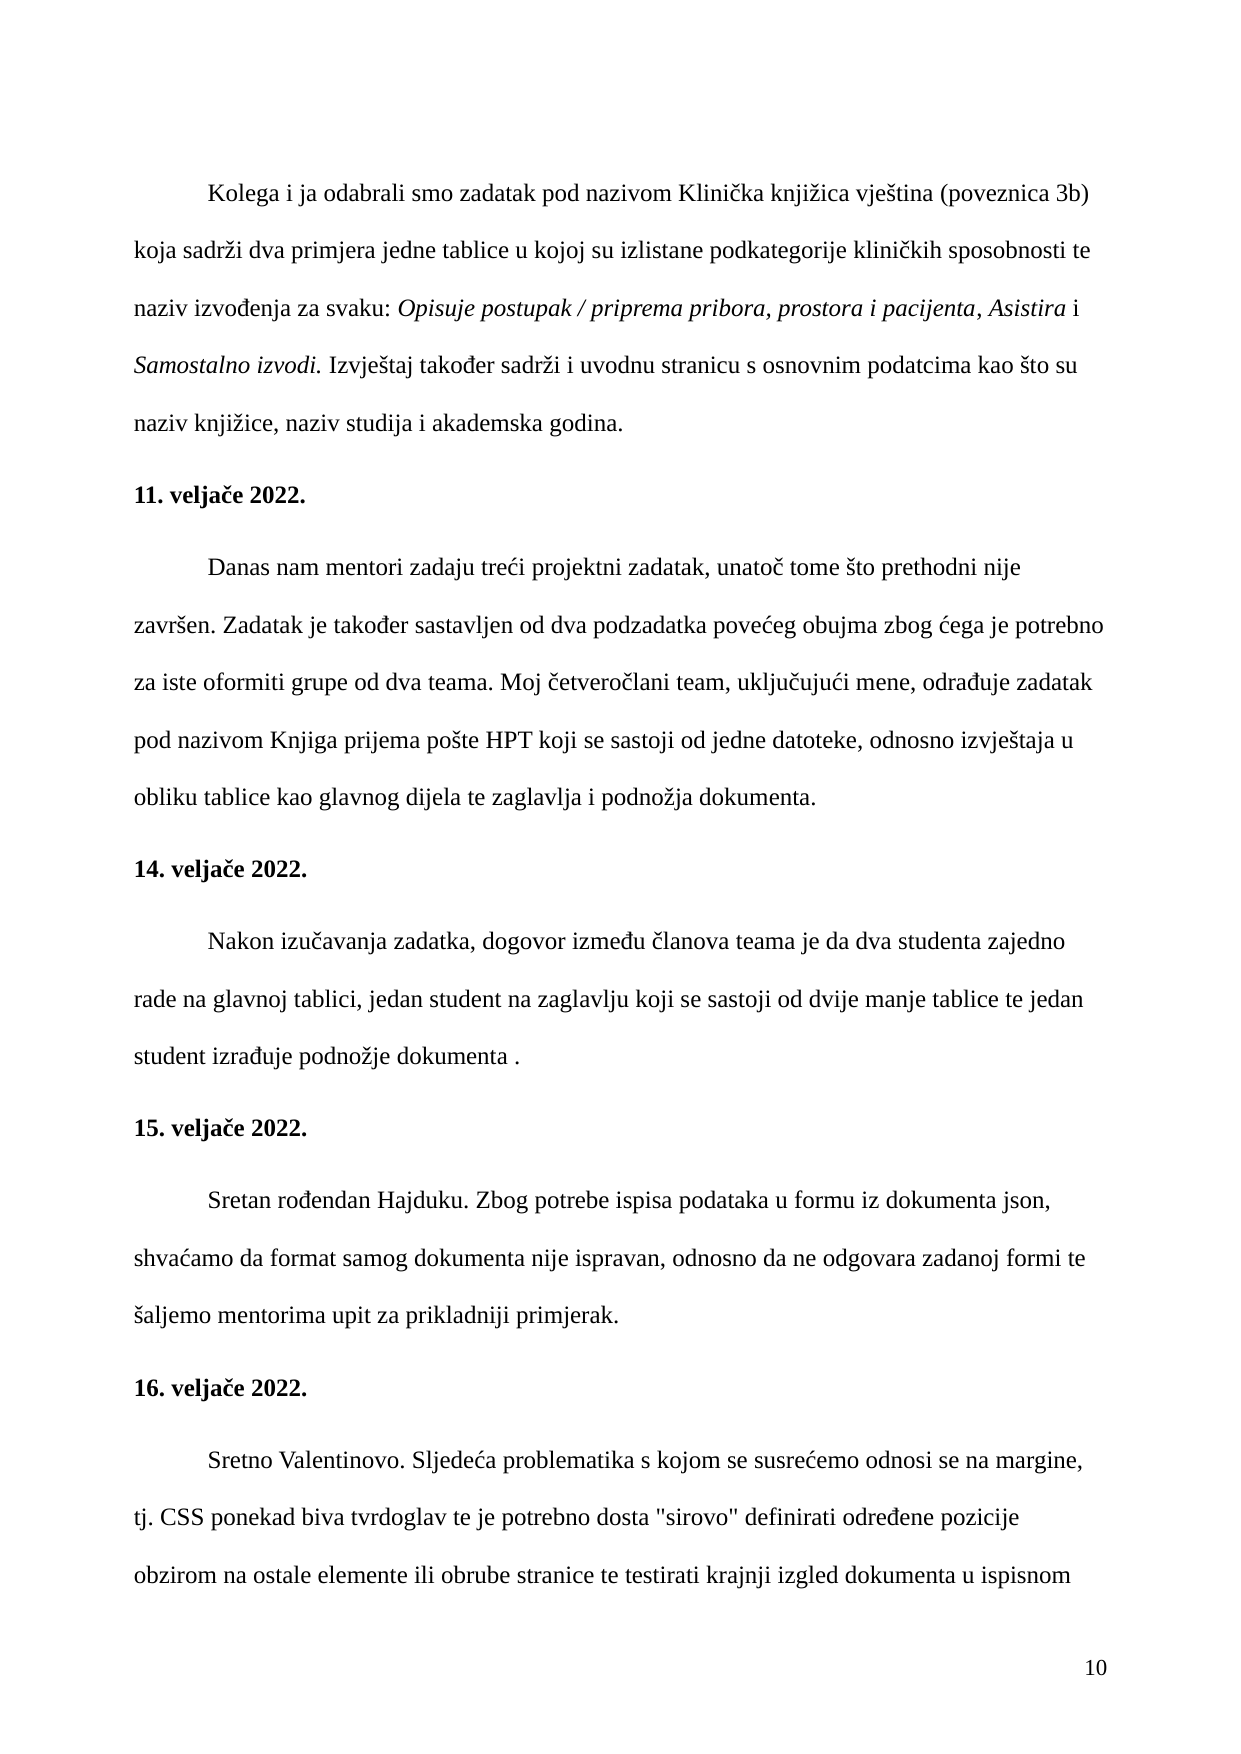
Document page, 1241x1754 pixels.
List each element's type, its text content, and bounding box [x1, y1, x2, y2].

text 16. veljače 2022. [133, 1373, 1107, 1401]
text Sretan rođendan Hajduku. Zbog potrebe ispisa podataka u formu iz dokumenta json, shvaćamo da format samog dokumenta nije ispravan, odnosno da ne odgovara zadanoj formi te šaljemo mentorima upit za prikladniji primjerak. [133, 1186, 1107, 1329]
text Nakon izučavanja zadatka, dogovor između članova teama je da dva studenta zajedno rade na glavnoj tablici, jedan student na zaglavlju koji se sastoji od dvije manje tablice te jedan student izrađuje podnožje dokumenta . [133, 926, 1107, 1070]
text 15. veljače 2022. [133, 1113, 1107, 1142]
text Danas nam mentori zadaju treći projektni zadatak, unatoč tome što prethodni nije završen. Zadatak je također sastavljen od dva podzadatka povećeg obujma zbog ćega je potrebno za iste oformiti grupe od dva teama. Moj četveročlani team, uključujući mene, odrađuje zadatak pod nazivom Knjiga prijema pošte HPT koji se sastoji od jedne datoteke, odnosno izvještaja u obliku tablice kao glavnog dijela te zaglavlja i podnožja dokumenta. [133, 552, 1107, 811]
text 14. veljače 2022. [133, 854, 1107, 883]
text 11. veljače 2022. [133, 480, 1107, 509]
text Kolega i ja odabrali smo zadatak pod nazivom Klinička knjižica vještina (poveznica 3b) koja sadrži dva primjera jedne tablice u kojoj su izlistane podkategorije kliničkih sposobnosti te naziv izvođenja za svaku: Opisuje postupak / priprema pribora, prostora i pacijenta, Asistira i Samostalno izvodi. Izvještaj također sadrži i uvodnu stranicu s osnovnim podatcima kao što su naziv knjižice, naziv studija i akademska godina. [133, 178, 1107, 437]
text Sretno Valentinovo. Sljedeća problematika s kojom se susrećemo odnosi se na margine, tj. CSS ponekad biva tvrdoglav te je potrebno dosta "sirovo" definirati određene pozicije obzirom na ostale elemente ili obrube stranice te testirati krajnji izgled dokumenta u ispisnom [133, 1445, 1107, 1588]
